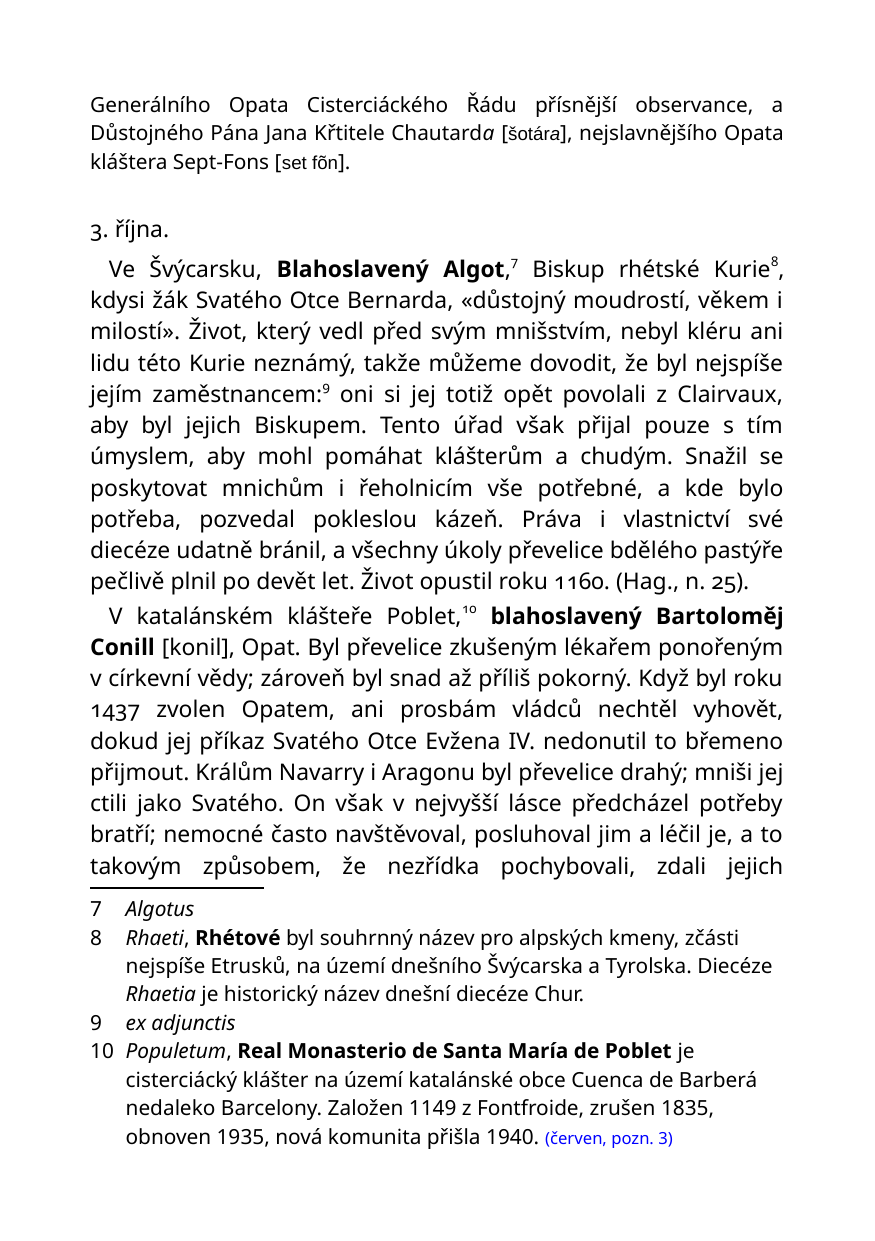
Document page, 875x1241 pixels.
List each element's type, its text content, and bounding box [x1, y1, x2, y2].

text Populetum, Real Monasterio de Santa María de Poblet je cisterciácký klášter na území katalánské obce Cuenca de Barberá nedaleko Barcelony. Založen 1149 z Fontfroide, zrušen 1835, obnoven 1935, nová komunita přišla 1940. (červen, pozn. 3) [90, 1036, 784, 1150]
text Generálního Opata Cisterciáckého Řádu přísnější observance, a Důstojného Pána Jana Křtitele Chautarda [šotára], nejslavnějšího Opata kláštera Sept-Fons [set fõn]. [90, 90, 784, 175]
text Algotus [90, 894, 784, 923]
text Ve Švýcarsku, Blahoslavený Algot, Biskup rhétské Kurie, kdysi žák Svatého Otce Bernarda, «důstojný moudrostí, věkem i milostí». Život, který vedl před svým mnišstvím, nebyl kléru ani lidu této Kurie neznámý, takže můžeme dovodit, že byl nejspíše jejím zaměstnancem: oni si jej totiž opět povolali z Clairvaux, aby byl jejich Biskupem. Tento úřad však přijal pouze s tím úmyslem, aby mohl pomáhat klášterům a chudým. Snažil se poskytovat mnichům i řeholnicím vše potřebné, a kde bylo potřeba, pozvedal pokleslou kázeň. Práva i vlastnictví své diecéze udatně bránil, a všechny úkoly převelice bdělého pastýře pečlivě plnil po devět let. Život opustil roku 1160. (Hag., n. 25). [90, 253, 784, 597]
text ex adjunctis [90, 1008, 784, 1036]
text Rhaeti, Rhétové byl souhrnný název pro alpských kmeny, zčásti nejspíše Etrusků, na území dnešního Švýcarska a Tyrolska. Diecéze Rhaetia je historický název dnešní diecéze Chur. [90, 923, 784, 1008]
text V katalánském klášteře Poblet, blahoslavený Bartoloměj Conill [konil], Opat. Byl převelice zkušeným lékařem ponořeným v církevní vědy; zároveň byl snad až příliš pokorný. Když byl roku 1437 zvolen Opatem, ani prosbám vládců nechtěl vyhovět, dokud jej příkaz Svatého Otce Evžena IV. nedonutil to břemeno přijmout. Králům Navarry i Aragonu byl převelice drahý; mniši jej ctili jako Svatého. On však v nejvyšší lásce předcházel potřeby bratří; nemocné často navštěvoval, posluhoval jim a léčil je, a to takovým způsobem, že nezřídka pochybovali, zdali jejich [90, 599, 784, 881]
text 3. října. [90, 213, 784, 244]
